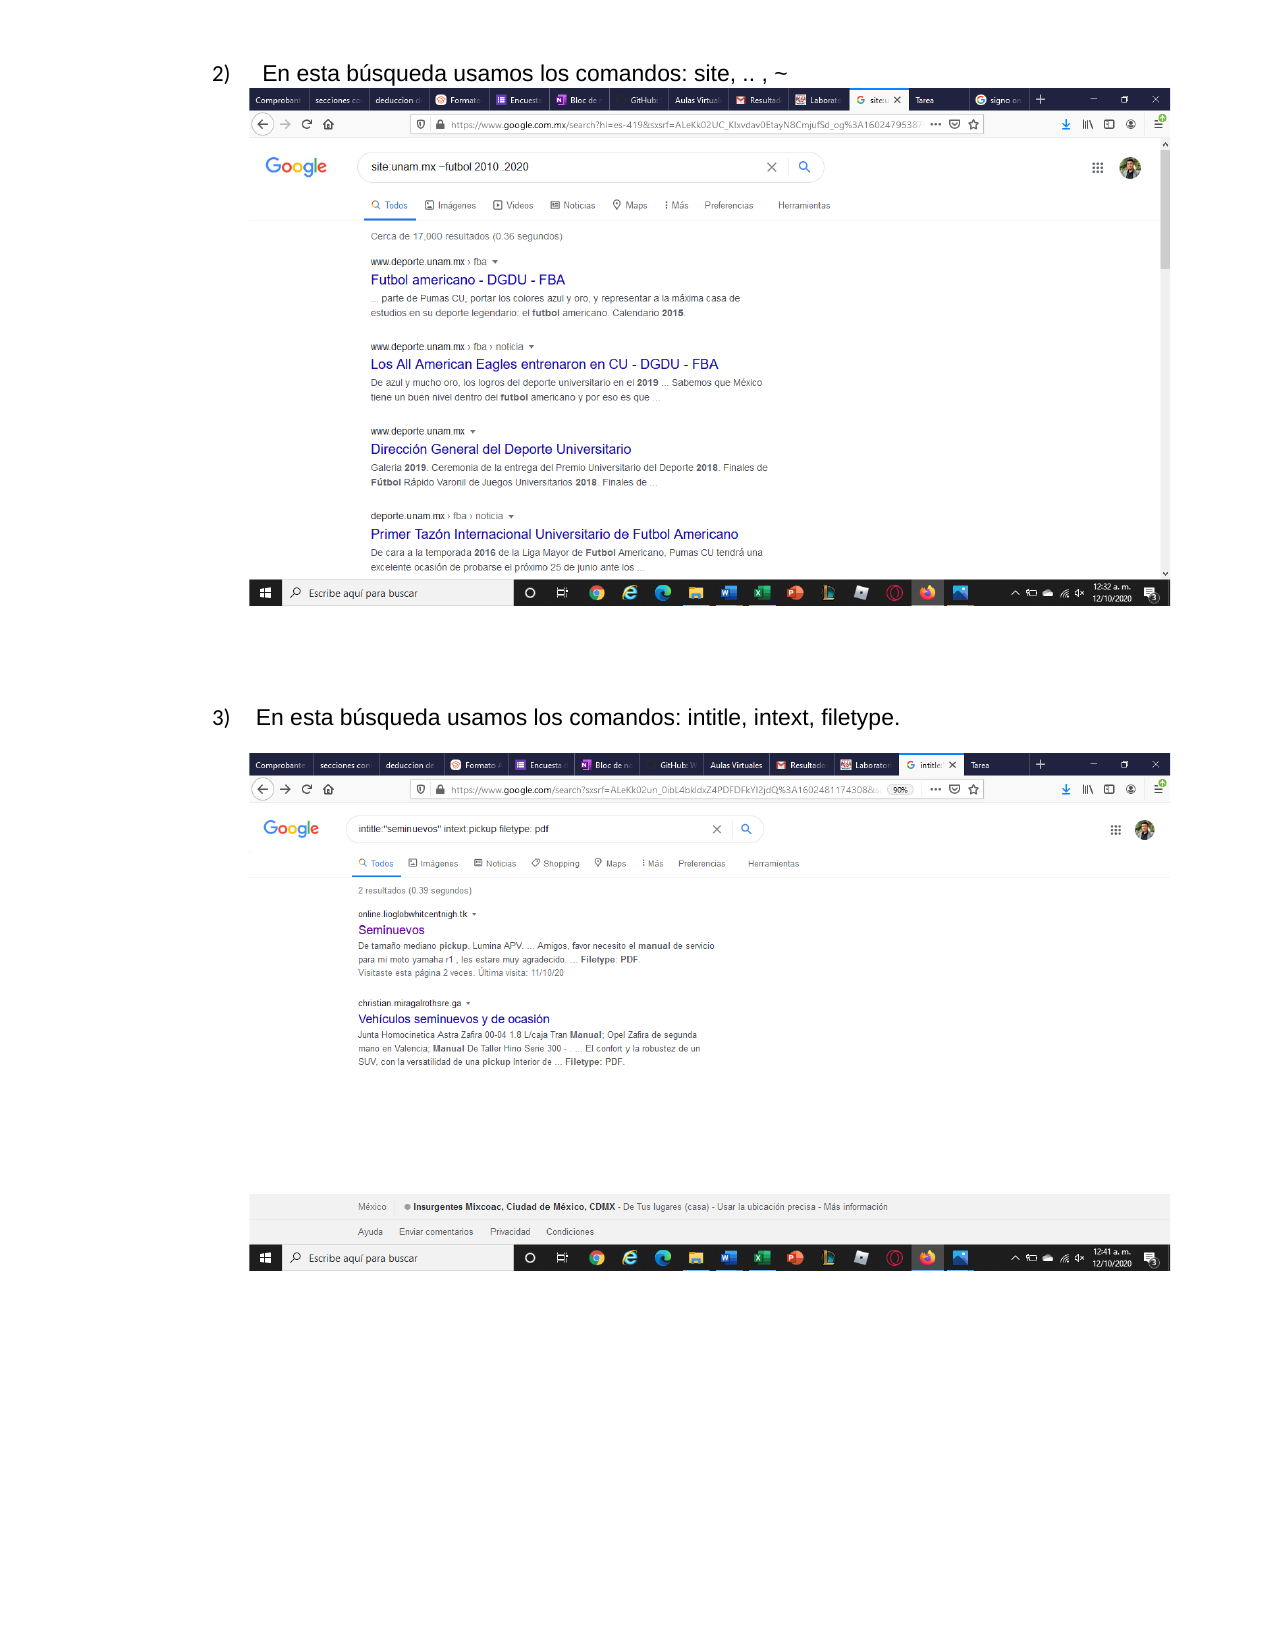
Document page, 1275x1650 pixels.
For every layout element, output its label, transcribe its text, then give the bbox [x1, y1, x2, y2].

list En esta búsqueda usamos los comandos: intitle, intext, filetype. [212, 703, 1205, 1271]
list En esta búsqueda usamos los comandos: site, .. , ~ [212, 59, 1205, 606]
